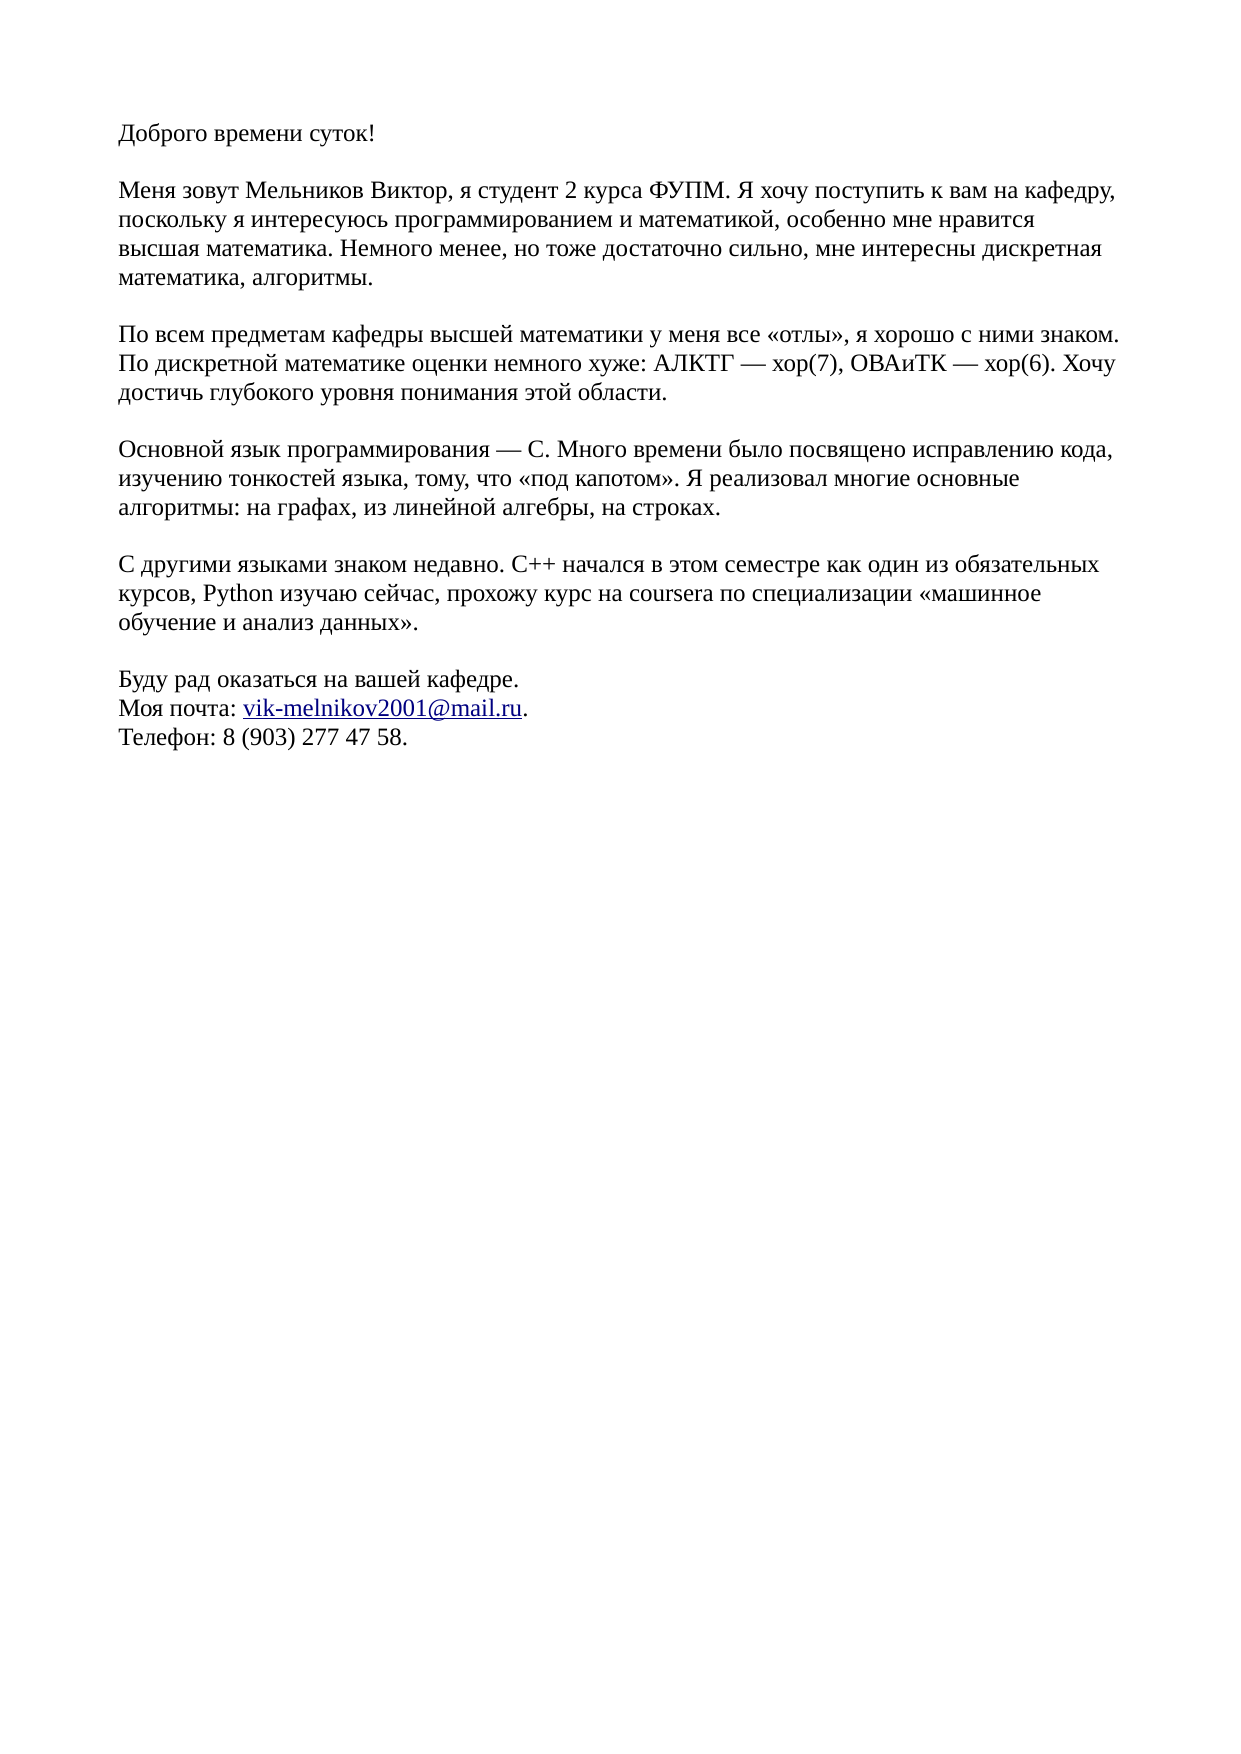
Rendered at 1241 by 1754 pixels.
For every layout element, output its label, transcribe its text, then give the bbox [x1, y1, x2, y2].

text Моя почта: vik-melnikov2001@mail.ru. [118, 693, 1122, 722]
text Телефон: 8 (903) 277 47 58. [118, 722, 1122, 751]
text С другими языками знаком недавно. С++ начался в этом семестре как один из обязательных курсов, Python изучаю сейчас, прохожу курс на coursera по специализации «машинное обучение и анализ данных». [118, 549, 1122, 636]
text Доброго времени суток! [118, 118, 1122, 147]
text По всем предметам кафедры высшей математики у меня все «отлы», я хорошо с ними знаком. По дискретной математике оценки немного хуже: АЛКТГ — хор(7), ОВАиТК — хор(6). Хочу достичь глубокого уровня понимания этой области. [118, 319, 1122, 406]
text Меня зовут Мельников Виктор, я студент 2 курса ФУПМ. Я хочу поступить к вам на кафедру, поскольку я интересуюсь программированием и математикой, особенно мне нравится высшая математика. Немного менее, но тоже достаточно сильно, мне интересны дискретная математика, алгоритмы. [118, 176, 1122, 291]
text Основной язык программирования — С. Много времени было посвящено исправлению кода, изучению тонкостей языка, тому, что «под капотом». Я реализовал многие основные алгоритмы: на графах, из линейной алгебры, на строках. [118, 434, 1122, 521]
text Буду рад оказаться на вашей кафедре. [118, 664, 1122, 693]
